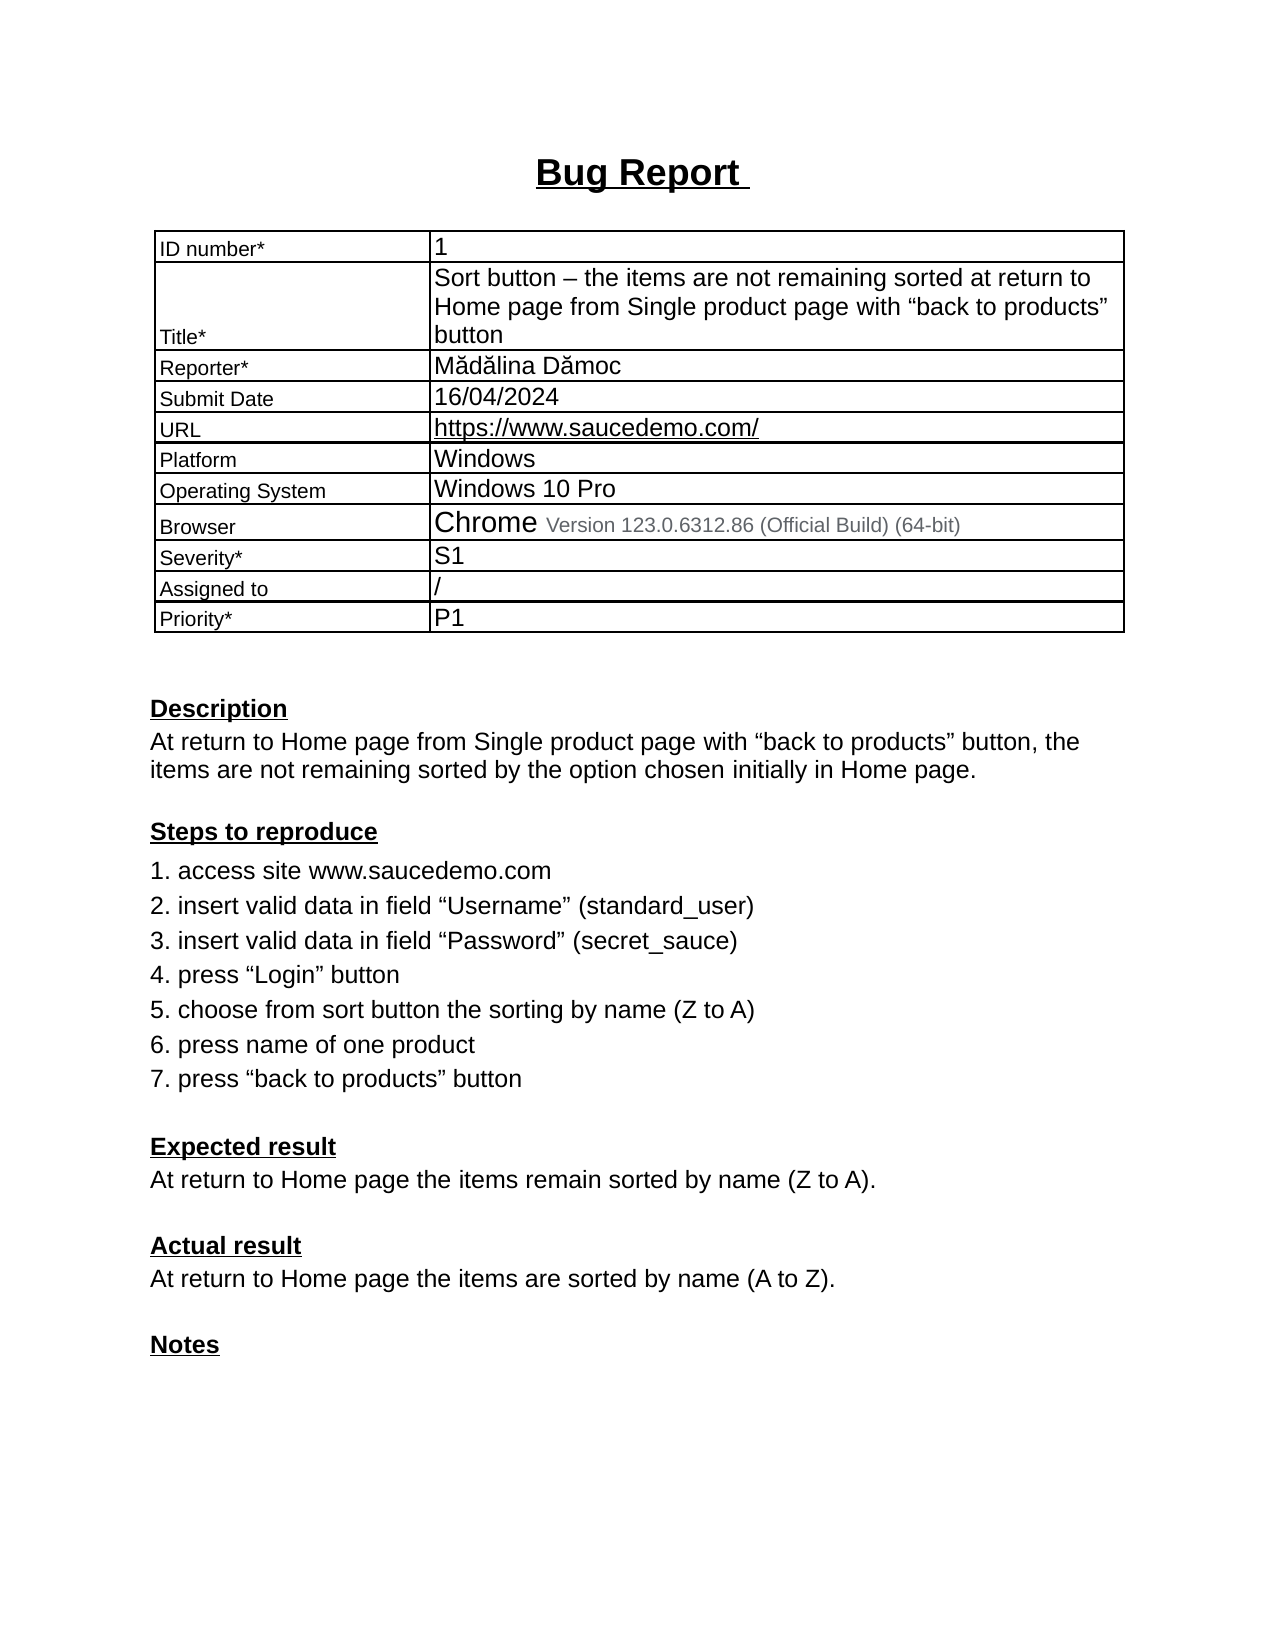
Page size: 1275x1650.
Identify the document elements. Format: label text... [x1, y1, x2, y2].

table_cell Platform [156, 444, 429, 472]
table_cell P1 [431, 603, 1123, 631]
text 5. choose from sort button the sorting by name (Z to A) [150, 995, 1125, 1024]
table_cell Priority* [156, 603, 429, 631]
text 4. press “Login” button [150, 960, 1125, 989]
table_cell 16/04/2024 [431, 382, 1123, 411]
table_cell S1 [431, 541, 1123, 569]
text 7. press “back to products” button [150, 1064, 1125, 1093]
table_cell Windows 10 Pro [431, 474, 1123, 503]
text 1. access site www.saucedemo.com [150, 856, 1125, 885]
table_cell / [431, 572, 1123, 600]
table_cell Mădălina Dămoc [431, 351, 1123, 380]
table_cell Submit Date [156, 382, 429, 411]
table_cell Browser [156, 505, 429, 539]
text Bug Report [150, 150, 1125, 193]
table_cell Reporter* [156, 351, 429, 380]
table_cell Assigned to [156, 572, 429, 600]
text Notes [150, 1330, 1125, 1359]
text At return to Home page the items are sorted by name (A to Z). [150, 1264, 1125, 1293]
table_header 1 [431, 232, 1123, 261]
table_cell Windows [431, 444, 1123, 472]
table_cell Severity* [156, 541, 429, 569]
text At return to Home page the items remain sorted by name (Z to A). [150, 1165, 1125, 1194]
text At return to Home page from Single product page with “back to products” button, the items are not remaining sorted by the option chosen initially in Home page. [150, 727, 1125, 784]
text 6. press name of one product [150, 1030, 1125, 1058]
table_cell Chrome Version 123.0.6312.86 (Official Build) (64-bit) [431, 505, 1123, 539]
table_cell Sort button – the items are not remaining sorted at return to Home page from Single product page with “back to products” button [431, 263, 1123, 349]
text 2. insert valid data in field “Username” (standard_user) [150, 891, 1125, 920]
text Description [150, 694, 1125, 722]
table_cell https://www.saucedemo.com/ [431, 413, 1123, 441]
table_cell Title* [156, 263, 429, 349]
table_cell Operating System [156, 474, 429, 503]
text 3. insert valid data in field “Password” (secret_sauce) [150, 926, 1125, 954]
text Expected result [150, 1132, 1125, 1161]
text Steps to reproduce [150, 817, 1125, 846]
table_header ID number* [156, 232, 429, 261]
table_cell URL [156, 413, 429, 441]
text Actual result [150, 1231, 1125, 1260]
